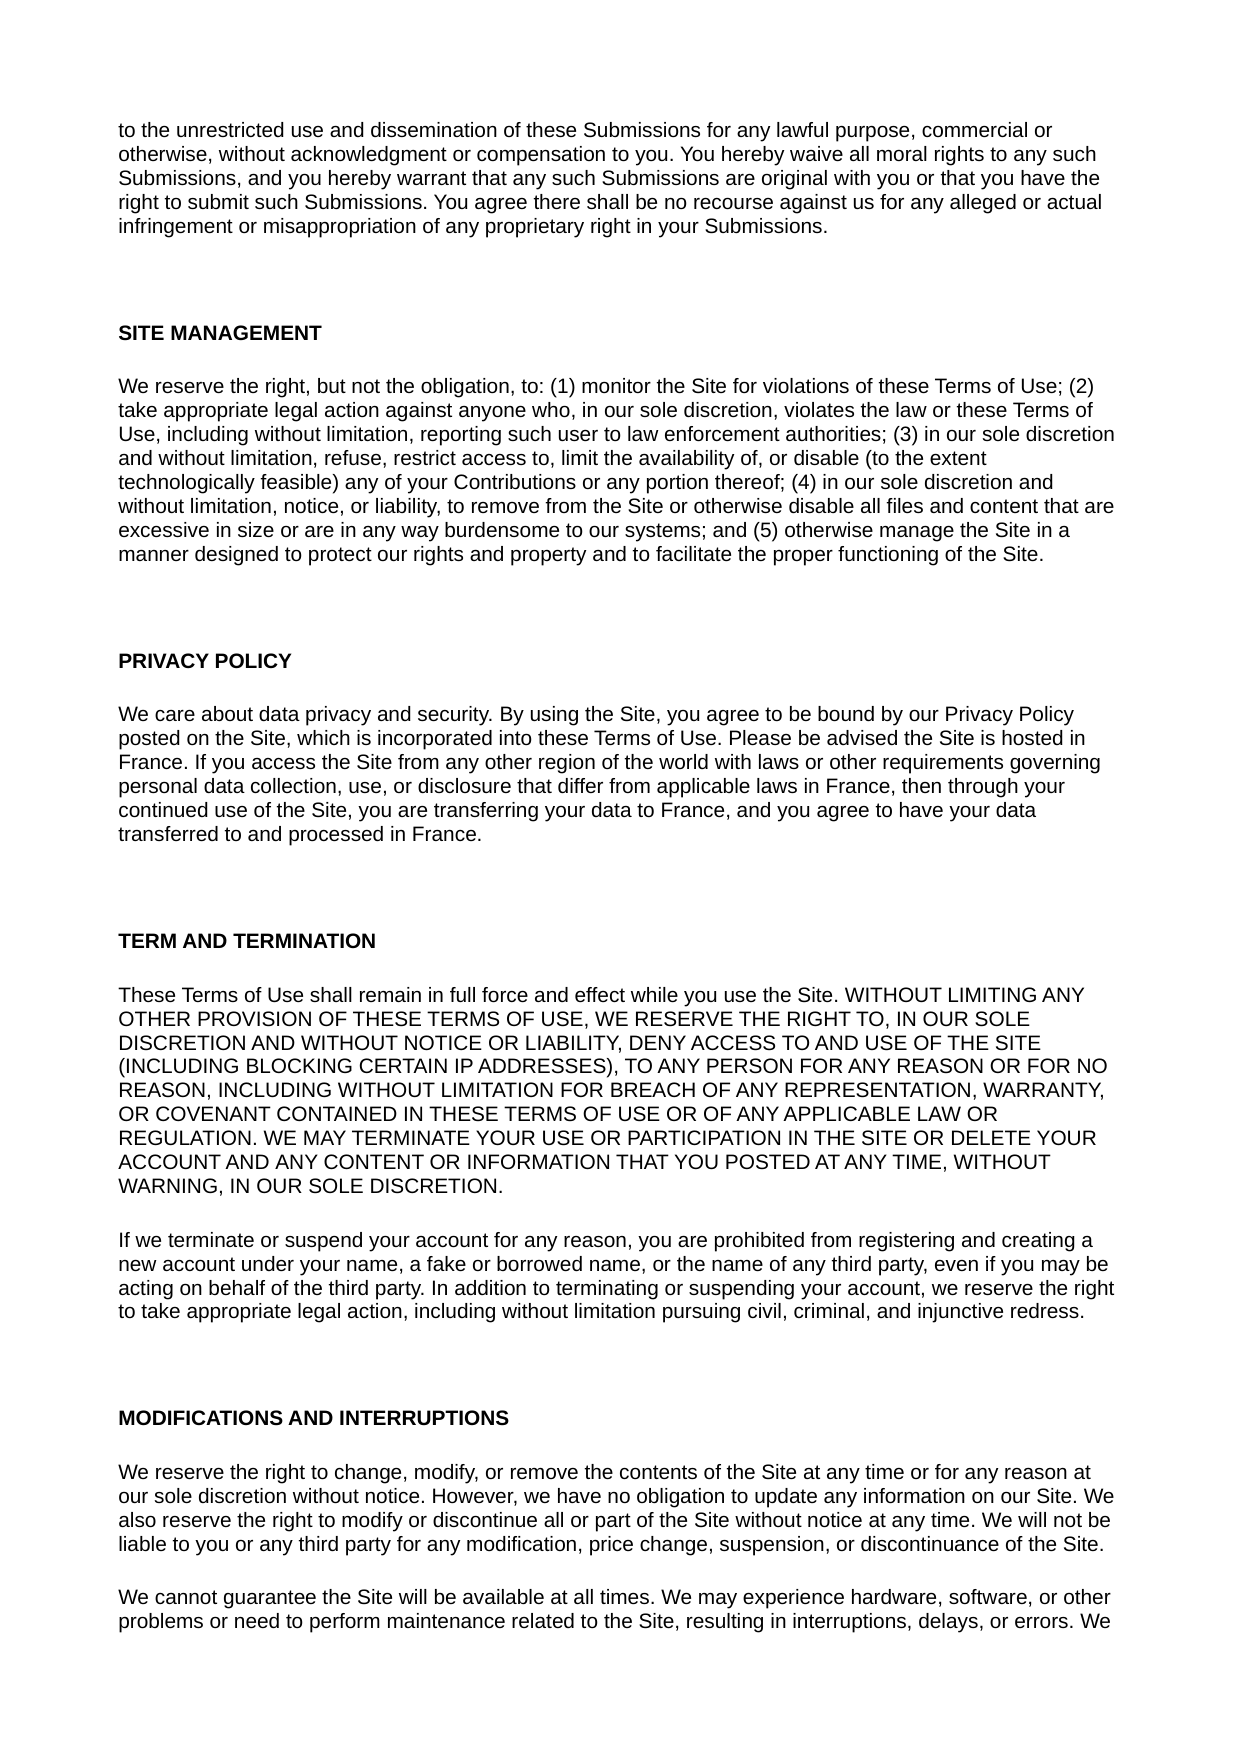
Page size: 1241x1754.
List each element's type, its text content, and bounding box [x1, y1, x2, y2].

text TERM AND TERMINATION [118, 929, 1122, 953]
text SITE MANAGEMENT [118, 321, 1122, 345]
text MODIFICATIONS AND INTERRUPTIONS [118, 1406, 1122, 1430]
text If we terminate or suspend your account for any reason, you are prohibited from registering and creating a new account under your name, a fake or borrowed name, or the name of any third party, even if you may be acting on behalf of the third party. In addition to terminating or suspending your account, we reserve the right to take appropriate legal action, including without limitation pursuing civil, criminal, and injunctive redress. [118, 1227, 1122, 1323]
text We reserve the right, but not the obligation, to: (1) monitor the Site for violations of these Terms of Use; (2) take appropriate legal action against anyone who, in our sole discretion, violates the law or these Terms of Use, including without limitation, reporting such user to law enforcement authorities; (3) in our sole discretion and without limitation, refuse, restrict access to, limit the availability of, or disable (to the extent technologically feasible) any of your Contributions or any portion thereof; (4) in our sole discretion and without limitation, notice, or liability, to remove from the Site or otherwise disable all files and content that are excessive in size or are in any way burdensome to our systems; and (5) otherwise manage the Site in a manner designed to protect our rights and property and to facilitate the proper functioning of the Site. [118, 374, 1122, 566]
text We care about data privacy and security. By using the Site, you agree to be bound by our Privacy Policy posted on the Site, which is incorporated into these Terms of Use. Please be advised the Site is hosted in France. If you access the Site from any other region of the world with laws or other requirements governing personal data collection, use, or disclosure that differ from applicable laws in France, then through your continued use of the Site, you are transferring your data to France, and you agree to have your data transferred to and processed in France. [118, 702, 1122, 846]
text We cannot guarantee the Site will be available at all times. We may experience hardware, software, or other problems or need to perform maintenance related to the Site, resulting in interruptions, delays, or errors. We [118, 1585, 1122, 1633]
text These Terms of Use shall remain in full force and effect while you use the Site. WITHOUT LIMITING ANY OTHER PROVISION OF THESE TERMS OF USE, WE RESERVE THE RIGHT TO, IN OUR SOLE DISCRETION AND WITHOUT NOTICE OR LIABILITY, DENY ACCESS TO AND USE OF THE SITE (INCLUDING BLOCKING CERTAIN IP ADDRESSES), TO ANY PERSON FOR ANY REASON OR FOR NO REASON, INCLUDING WITHOUT LIMITATION FOR BREACH OF ANY REPRESENTATION, WARRANTY, OR COVENANT CONTAINED IN THESE TERMS OF USE OR OF ANY APPLICABLE LAW OR REGULATION. WE MAY TERMINATE YOUR USE OR PARTICIPATION IN THE SITE OR DELETE YOUR ACCOUNT AND ANY CONTENT OR INFORMATION THAT YOU POSTED AT ANY TIME, WITHOUT WARNING, IN OUR SOLE DISCRETION. [118, 982, 1122, 1198]
text to the unrestricted use and dissemination of these Submissions for any lawful purpose, commercial or otherwise, without acknowledgment or compensation to you. You hereby waive all moral rights to any such Submissions, and you hereby warrant that any such Submissions are original with you or that you have the right to submit such Submissions. You agree there shall be no recourse against us for any alleged or actual infringement or misappropriation of any proprietary right in your Submissions. [118, 118, 1122, 238]
text We reserve the right to change, modify, or remove the contents of the Site at any time or for any reason at our sole discretion without notice. However, we have no obligation to update any information on our Site. We also reserve the right to modify or discontinue all or part of the Site without notice at any time. We will not be liable to you or any third party for any modification, price change, suspension, or discontinuance of the Site. [118, 1460, 1122, 1556]
text PRIVACY POLICY [118, 649, 1122, 673]
